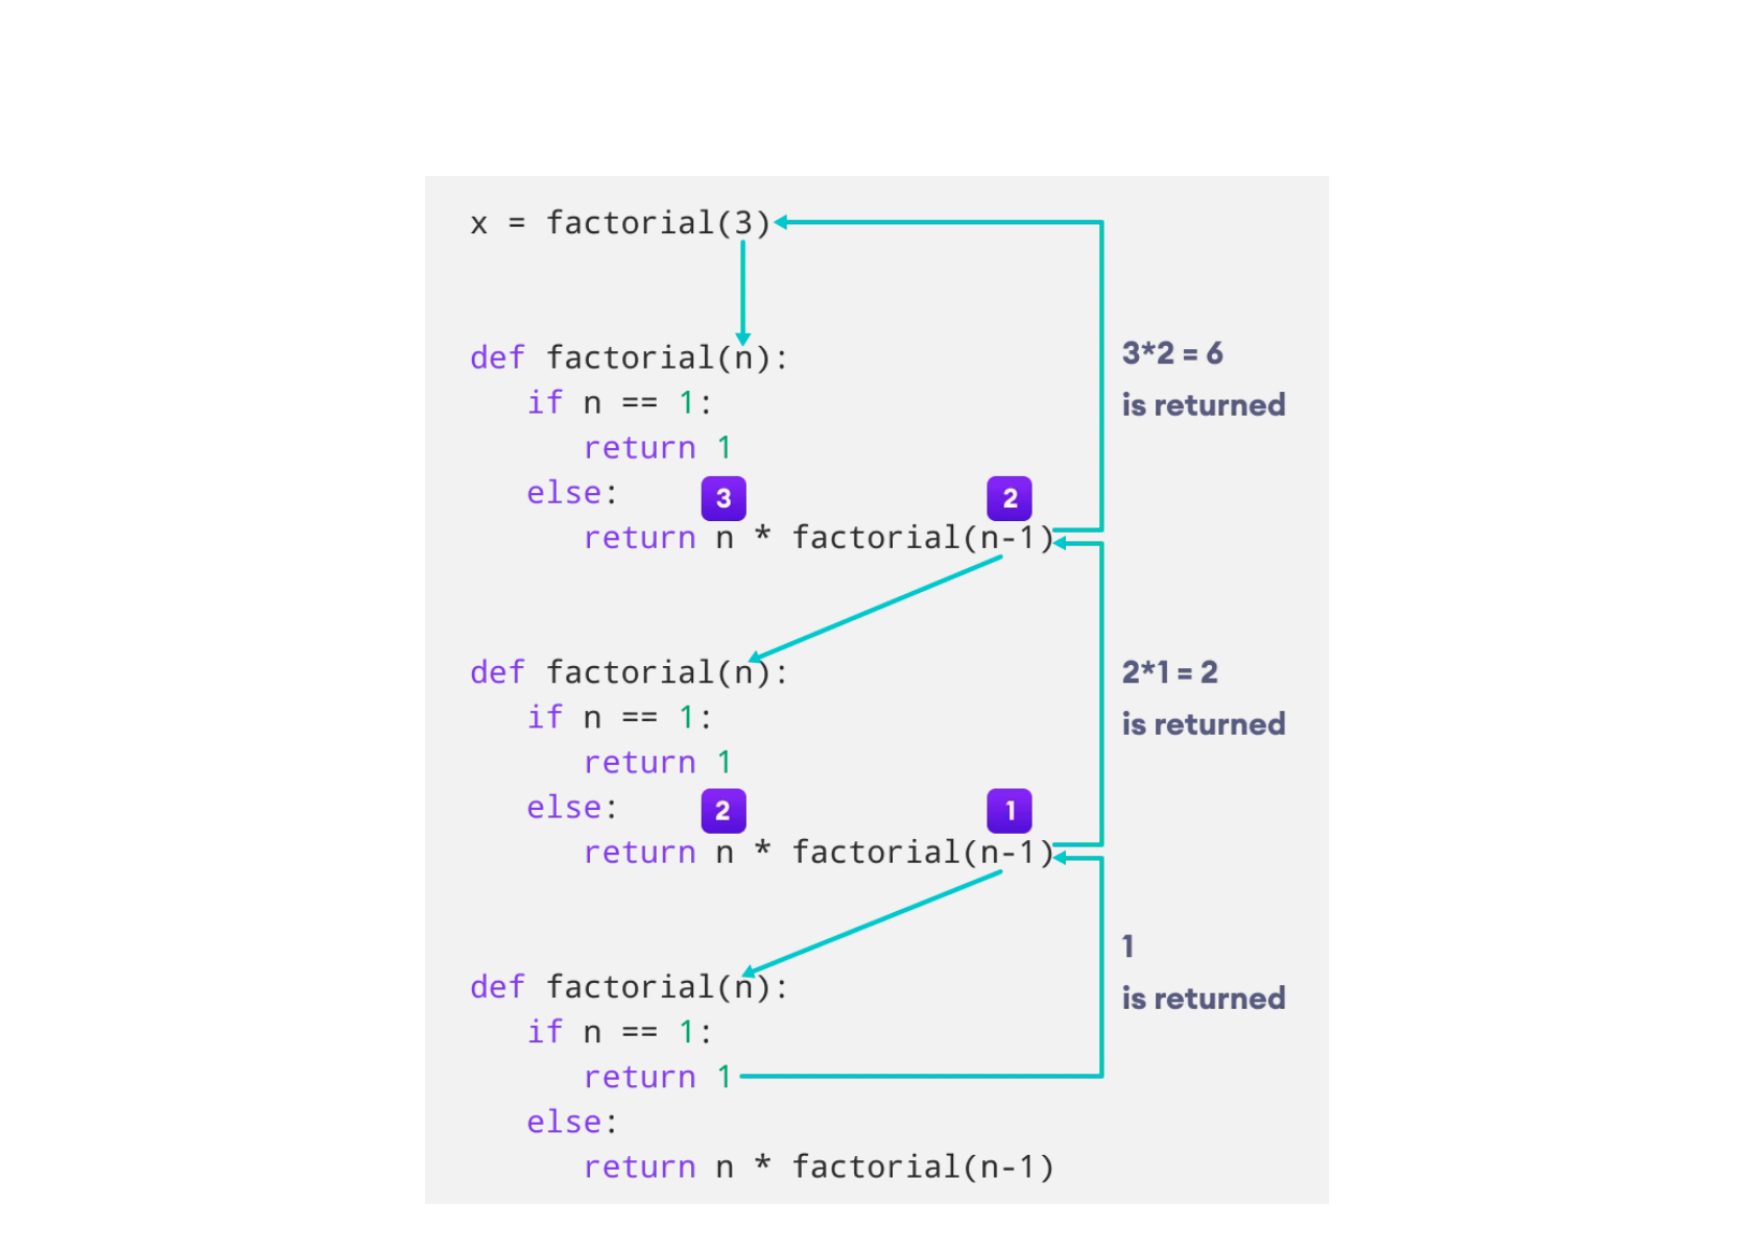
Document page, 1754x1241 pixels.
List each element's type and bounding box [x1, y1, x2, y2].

picture [425, 176, 1329, 1204]
